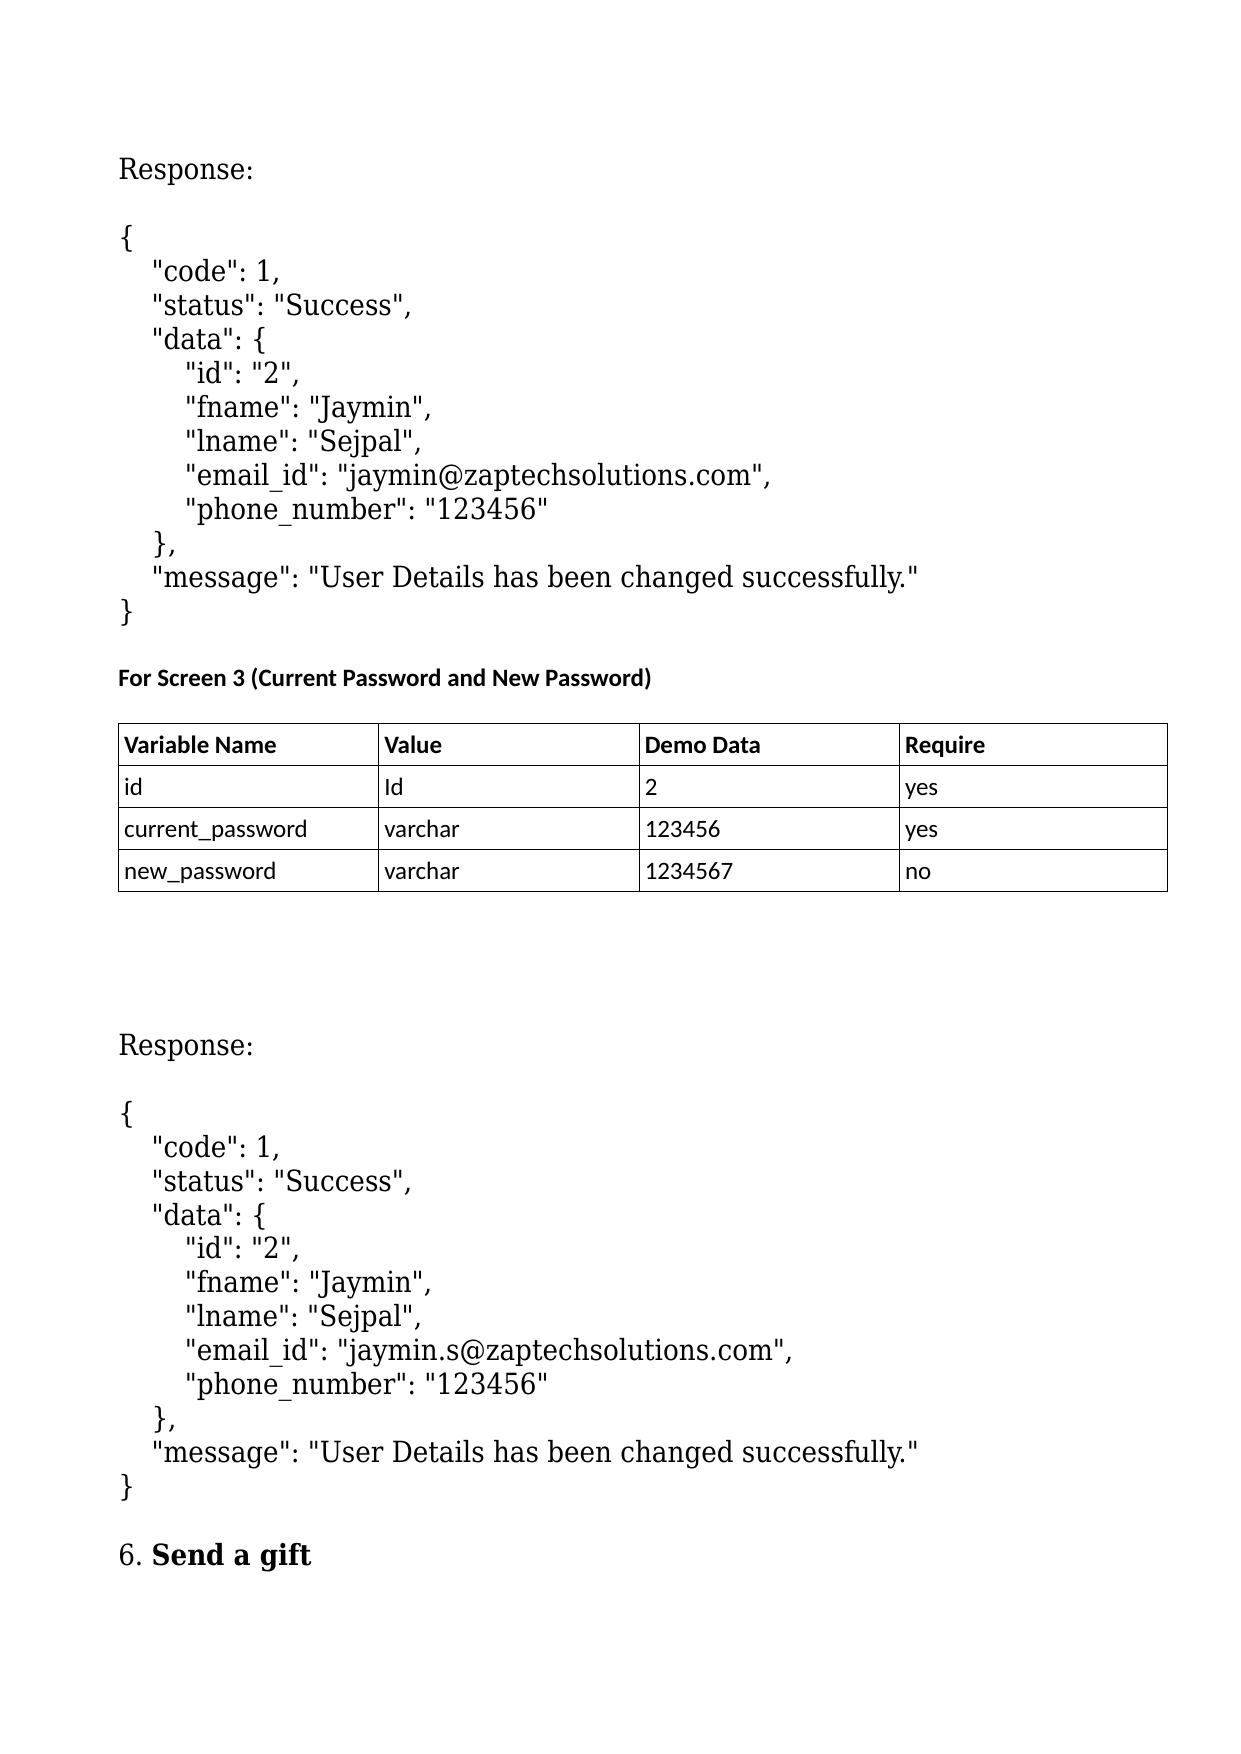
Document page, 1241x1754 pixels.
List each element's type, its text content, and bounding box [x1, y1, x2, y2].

table_header Value [379, 724, 639, 765]
table_cell yes [900, 766, 1167, 807]
text "phone_number": "123456" [118, 1368, 1122, 1402]
table_cell 1234567 [640, 850, 899, 891]
table_cell varchar [379, 808, 639, 849]
text }, [118, 526, 1122, 560]
table_header Variable Name [119, 724, 378, 765]
text "email_id": "jaymin.s@zaptechsolutions.com", [118, 1334, 1122, 1368]
text "lname": "Sejpal", [118, 424, 1122, 458]
table_cell new_password [119, 850, 378, 891]
table_cell no [900, 850, 1167, 891]
text 6. Send a gift [118, 1538, 1122, 1606]
text "fname": "Jaymin", [118, 390, 1122, 424]
text "code": 1, [118, 254, 1122, 288]
table_cell 123456 [640, 808, 899, 849]
table_header Require [900, 724, 1167, 765]
table_cell id [119, 766, 378, 807]
text "message": "User Details has been changed successfully." [118, 560, 1122, 594]
table_cell yes [900, 808, 1167, 849]
table_header Demo Data [640, 724, 899, 765]
text "data": { [118, 1198, 1122, 1232]
table_cell Id [379, 766, 639, 807]
text "id": "2", [118, 1232, 1122, 1266]
text "status": "Success", [118, 1164, 1122, 1198]
text } [118, 594, 1122, 628]
text "email_id": "jaymin@zaptechsolutions.com", [118, 458, 1122, 492]
text "message": "User Details has been changed successfully." [118, 1436, 1122, 1469]
text "id": "2", [118, 356, 1122, 390]
text "data": { [118, 322, 1122, 356]
text "status": "Success", [118, 288, 1122, 322]
table_cell varchar [379, 850, 639, 891]
text }, [118, 1402, 1122, 1436]
text "fname": "Jaymin", [118, 1266, 1122, 1300]
text } [118, 1469, 1122, 1503]
text Response: { [118, 152, 1122, 254]
text "lname": "Sejpal", [118, 1300, 1122, 1334]
text For Screen 3 (Current Password and New Password) [118, 662, 1122, 693]
text "phone_number": "123456" [118, 492, 1122, 526]
table_cell current_password [119, 808, 378, 849]
text "code": 1, [118, 1130, 1122, 1164]
table_cell 2 [640, 766, 899, 807]
text Response: { [118, 1028, 1122, 1130]
